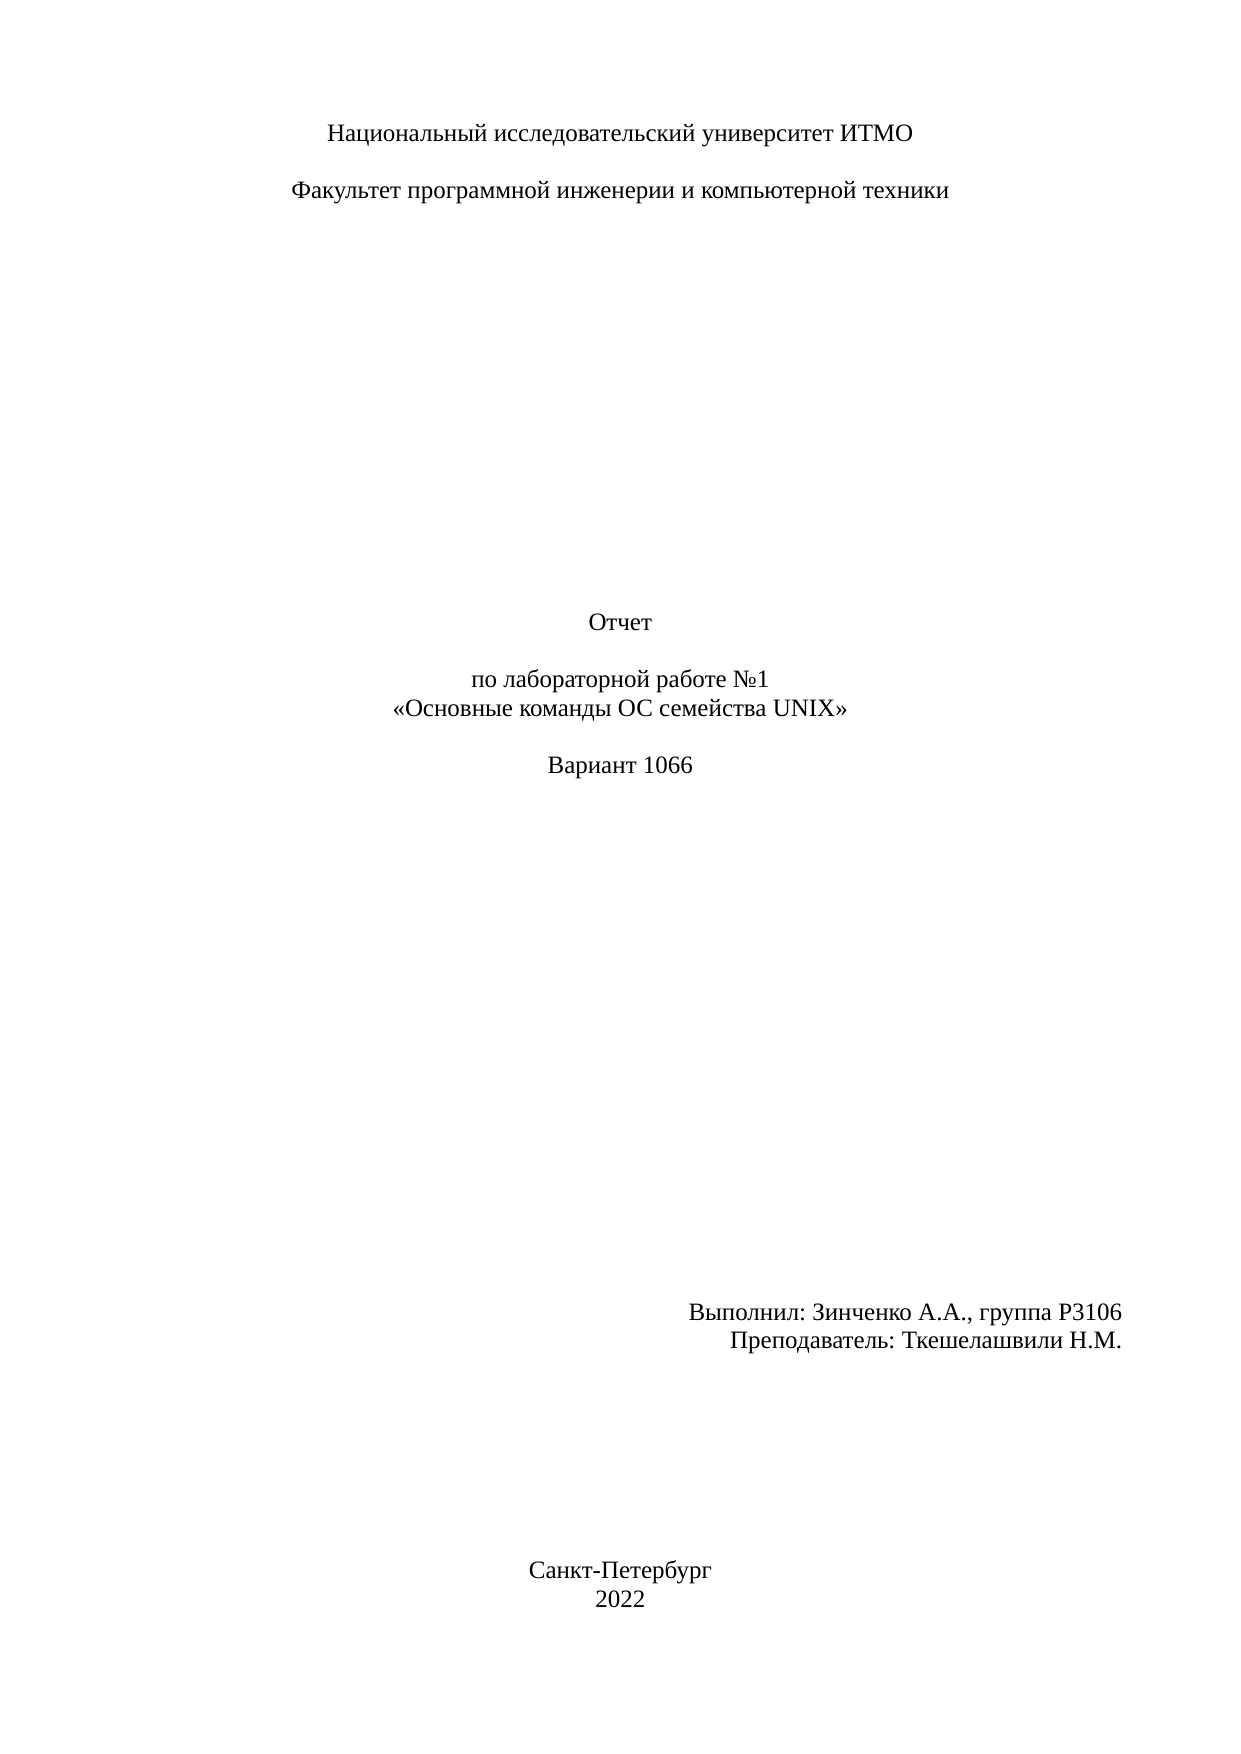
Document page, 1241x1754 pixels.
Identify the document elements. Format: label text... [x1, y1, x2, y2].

text Отчет [118, 607, 1122, 636]
text Санкт-Петербург [118, 1556, 1122, 1584]
text 2022 [118, 1584, 1122, 1613]
text Выполнил: Зинченко А.А., группа P3106 [118, 1297, 1122, 1326]
text Преподаватель: Ткешелашвили Н.М. [118, 1326, 1122, 1354]
text Вариант 1066 [118, 751, 1122, 779]
text «Основные команды ОС семейства UNIX» [118, 693, 1122, 722]
text Факультет программной инженерии и компьютерной техники [118, 176, 1122, 204]
text по лабораторной работе №1 [118, 664, 1122, 693]
text Национальный исследовательский университет ИТМО [118, 118, 1122, 147]
